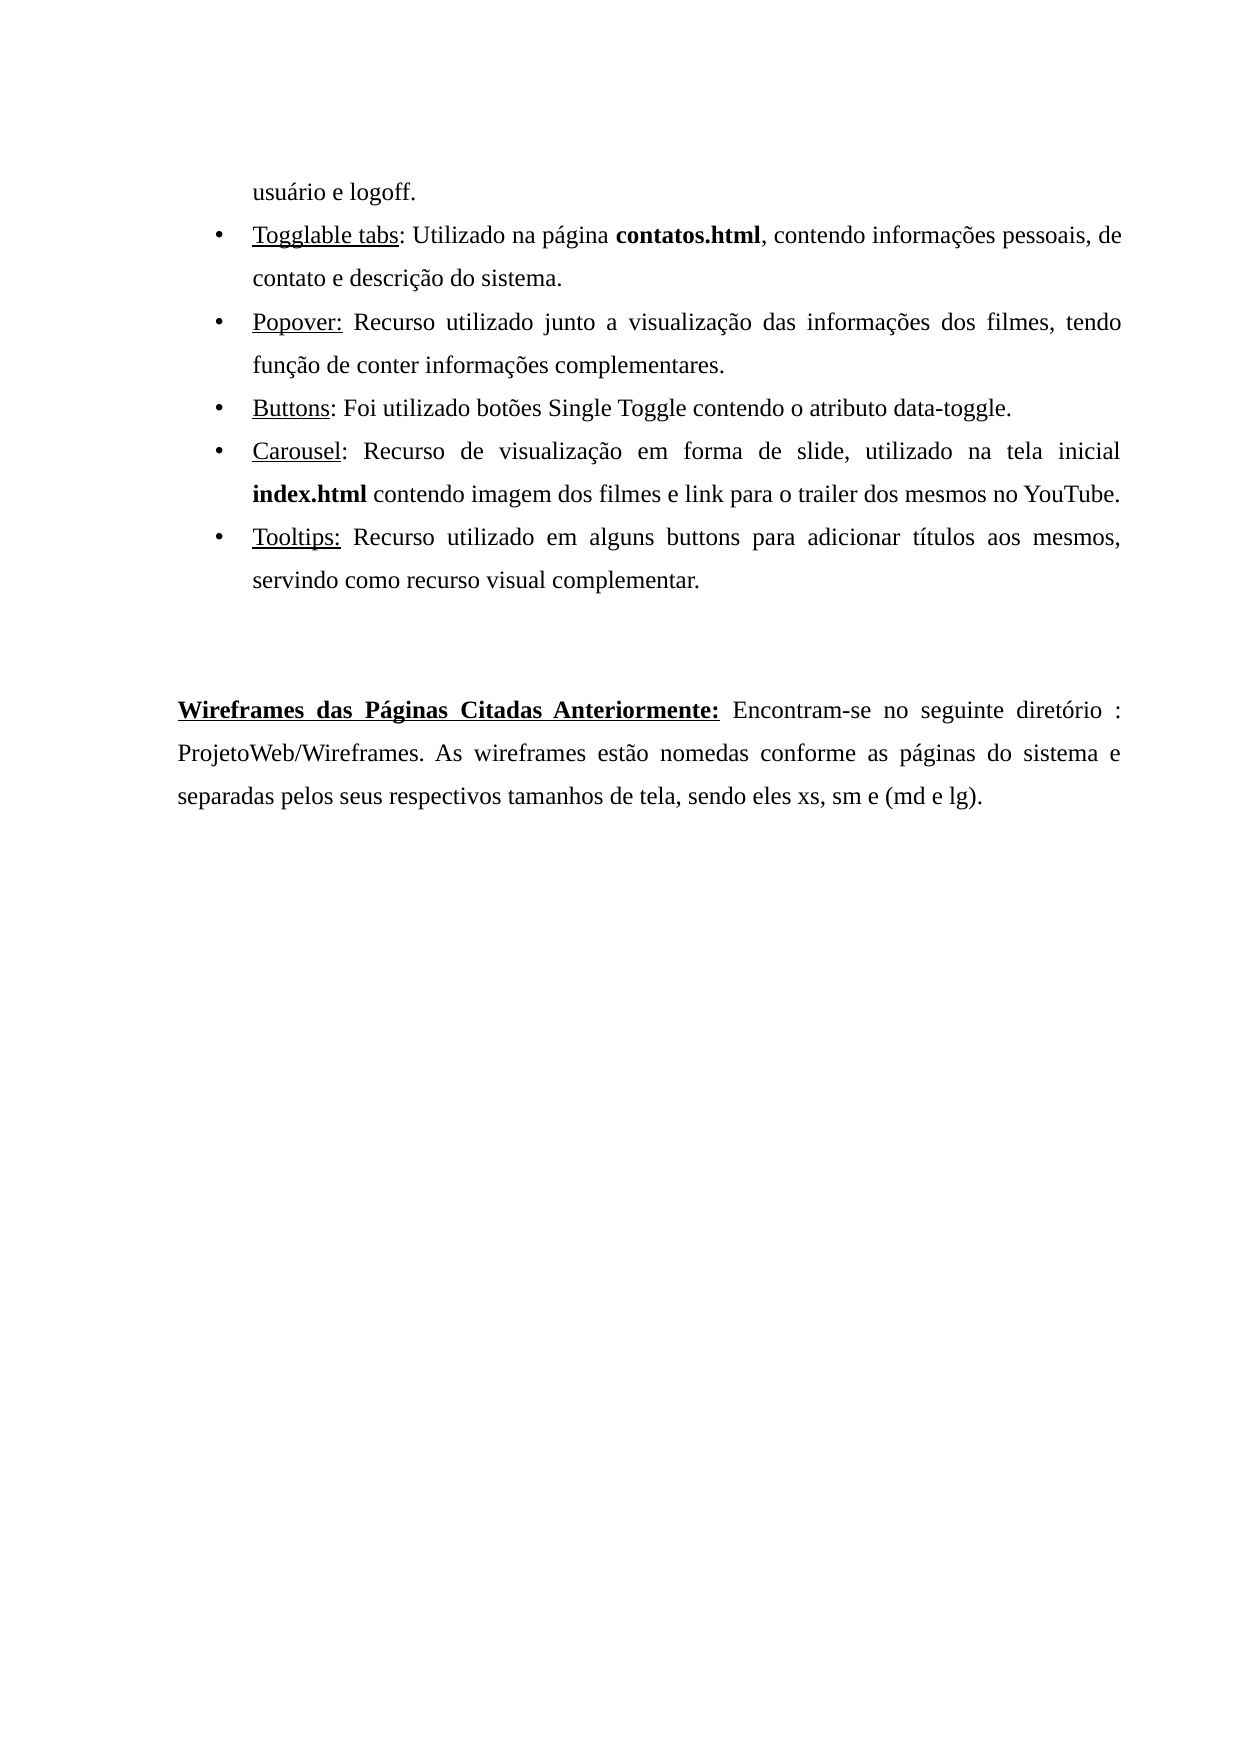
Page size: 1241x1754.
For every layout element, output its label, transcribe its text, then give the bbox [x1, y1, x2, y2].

list Tooltips: Recurso utilizado em alguns buttons para adicionar títulos aos mesmos, servindo como recurso visual complementar. [215, 522, 1122, 594]
list Togglable tabs: Utilizado na página contatos.html, contendo informações pessoais, de contato e descrição do sistema. [215, 220, 1122, 292]
list usuário e logoff. [215, 177, 1122, 206]
list Carousel: Recurso de visualização em forma de slide, utilizado na tela inicial index.html contendo imagem dos filmes e link para o trailer dos mesmos no YouTube. [215, 436, 1122, 508]
text Wireframes das Páginas Citadas Anteriormente: Encontram-se no seguinte diretório : ProjetoWeb/Wireframes. As wireframes estão nomedas conforme as páginas do sistema e separadas pelos seus respectivos tamanhos de tela, sendo eles xs, sm e (md e lg). [177, 695, 1122, 810]
list Popover: Recurso utilizado junto a visualização das informações dos filmes, tendo função de conter informações complementares. [215, 307, 1122, 378]
list Buttons: Foi utilizado botões Single Toggle contendo o atributo data-toggle. [215, 393, 1122, 422]
